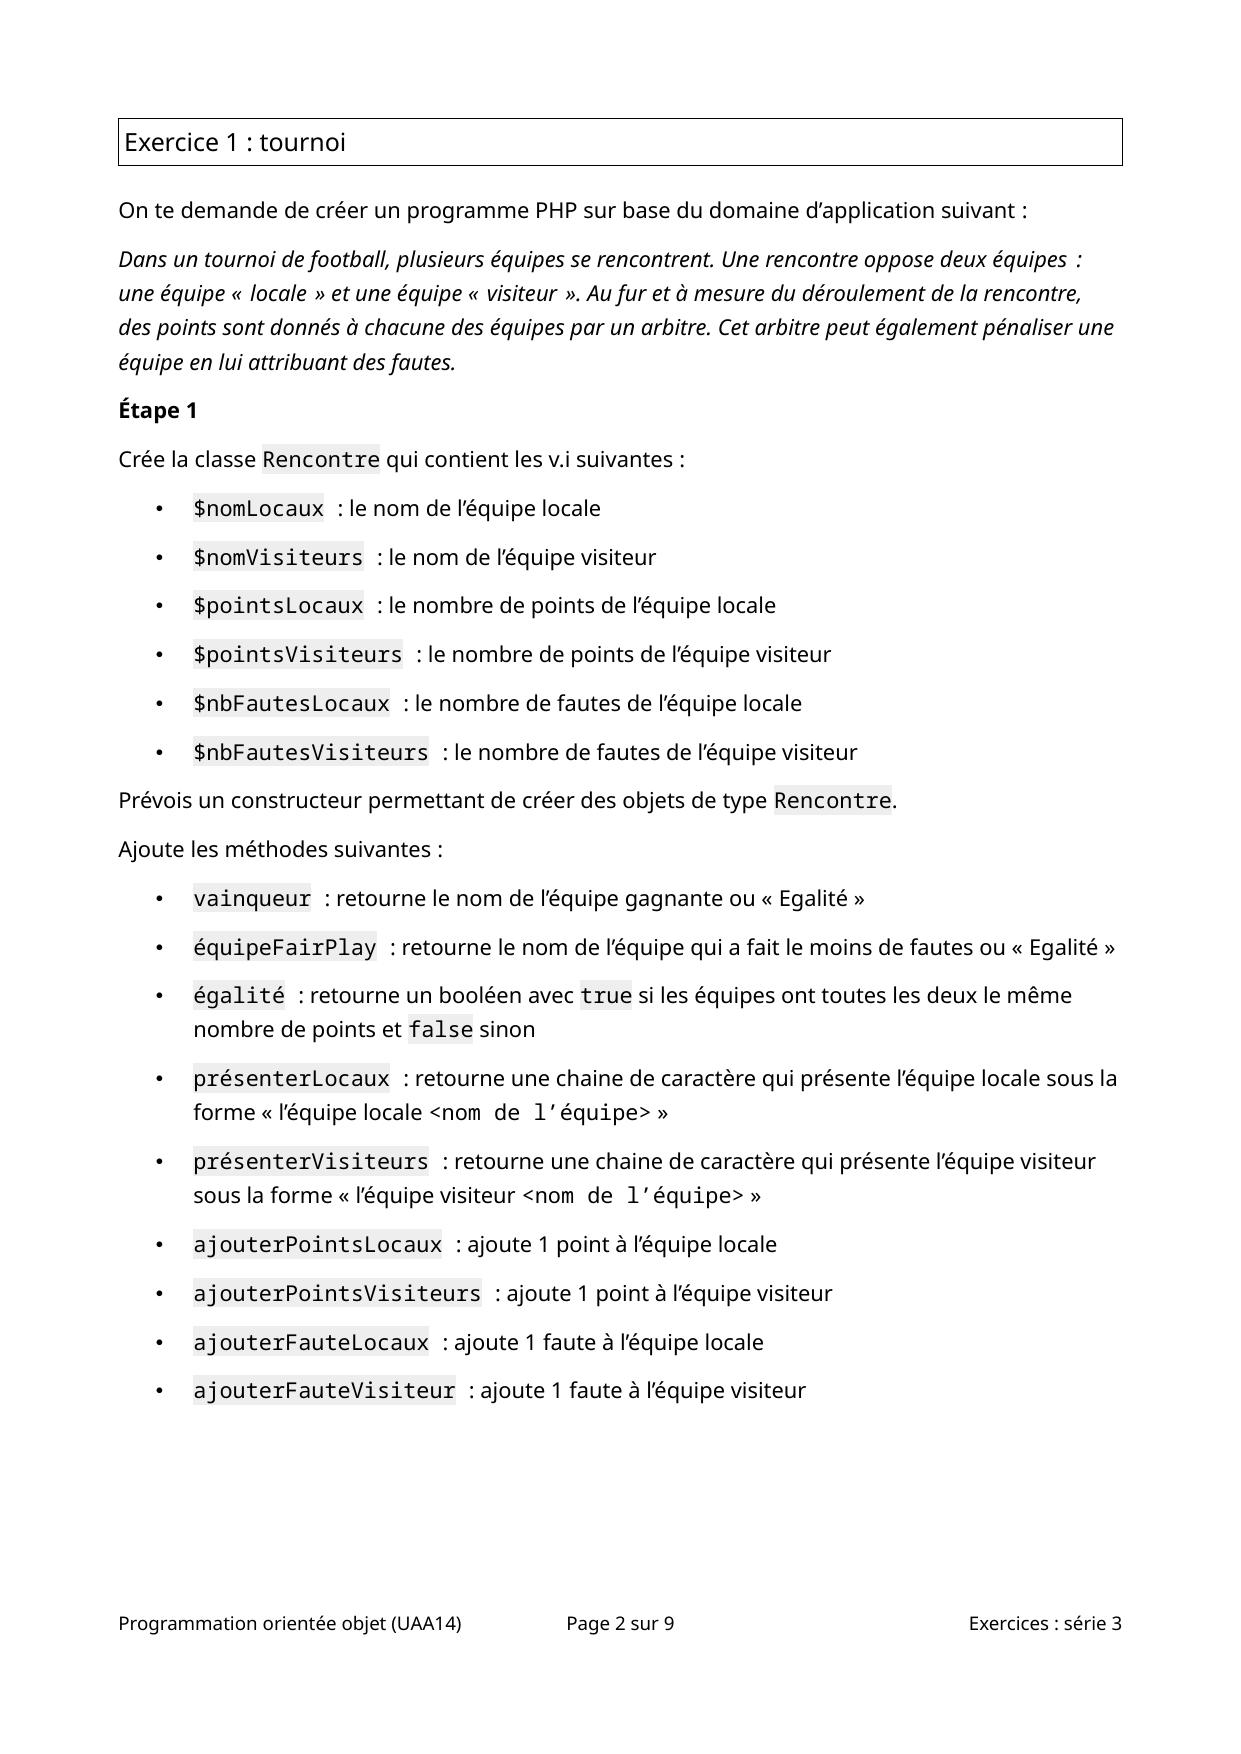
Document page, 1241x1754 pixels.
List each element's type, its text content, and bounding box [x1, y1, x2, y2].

list égalité : retourne un booléen avec true si les équipes ont toutes les deux le même nombre de points et false sinon [156, 980, 1122, 1044]
text Ajoute les méthodes suivantes : [118, 834, 1122, 864]
list présenterVisiteurs : retourne une chaine de caractère qui présente l’équipe visiteur sous la forme « l’équipe visiteur <nom de l’équipe> » [156, 1146, 1122, 1210]
table_header Exercice 1 : tournoi [119, 119, 1122, 165]
list ajouterFauteLocaux : ajoute 1 faute à l’équipe locale [156, 1326, 1122, 1356]
list $pointsLocaux : le nombre de points de l’équipe locale [156, 590, 1122, 620]
list $pointsVisiteurs : le nombre de points de l’équipe visiteur [156, 639, 1122, 669]
list ajouterPointsVisiteurs : ajoute 1 point à l’équipe visiteur [156, 1278, 1122, 1307]
list ajouterFauteVisiteur : ajoute 1 faute à l’équipe visiteur [156, 1375, 1122, 1405]
list équipeFairPlay : retourne le nom de l’équipe qui a fait le moins de fautes ou « Egalité » [156, 931, 1122, 961]
text Crée la classe Rencontre qui contient les v.i suivantes : [118, 444, 1122, 474]
list $nbFautesLocaux : le nombre de fautes de l’équipe locale [156, 688, 1122, 717]
list vainqueur : retourne le nom de l’équipe gagnante ou « Egalité » [156, 883, 1122, 912]
text Dans un tournoi de football, plusieurs équipes se rencontrent. Une rencontre oppose deux équipes : une équipe « locale » et une équipe « visiteur ». Au fur et à mesure du déroulement de la rencontre, des points sont donnés à chacune des équipes par un arbitre. Cet arbitre peut également pénaliser une équipe en lui attribuant des fautes. [118, 244, 1122, 376]
text On te demande de créer un programme PHP sur base du domaine d’application suivant : [118, 195, 1122, 225]
list présenterLocaux : retourne une chaine de caractère qui présente l’équipe locale sous la forme « l’équipe locale <nom de l’équipe> » [156, 1063, 1122, 1127]
list $nomVisiteurs : le nom de l’équipe visiteur [156, 541, 1122, 571]
text Étape 1 [118, 395, 1122, 425]
text Prévois un constructeur permettant de créer des objets de type Rencontre. [118, 785, 1122, 815]
list $nomLocaux : le nom de l’équipe locale [156, 493, 1122, 522]
list $nbFautesVisiteurs : le nombre de fautes de l’équipe visiteur [156, 736, 1122, 766]
list ajouterPointsLocaux : ajoute 1 point à l’équipe locale [156, 1229, 1122, 1259]
